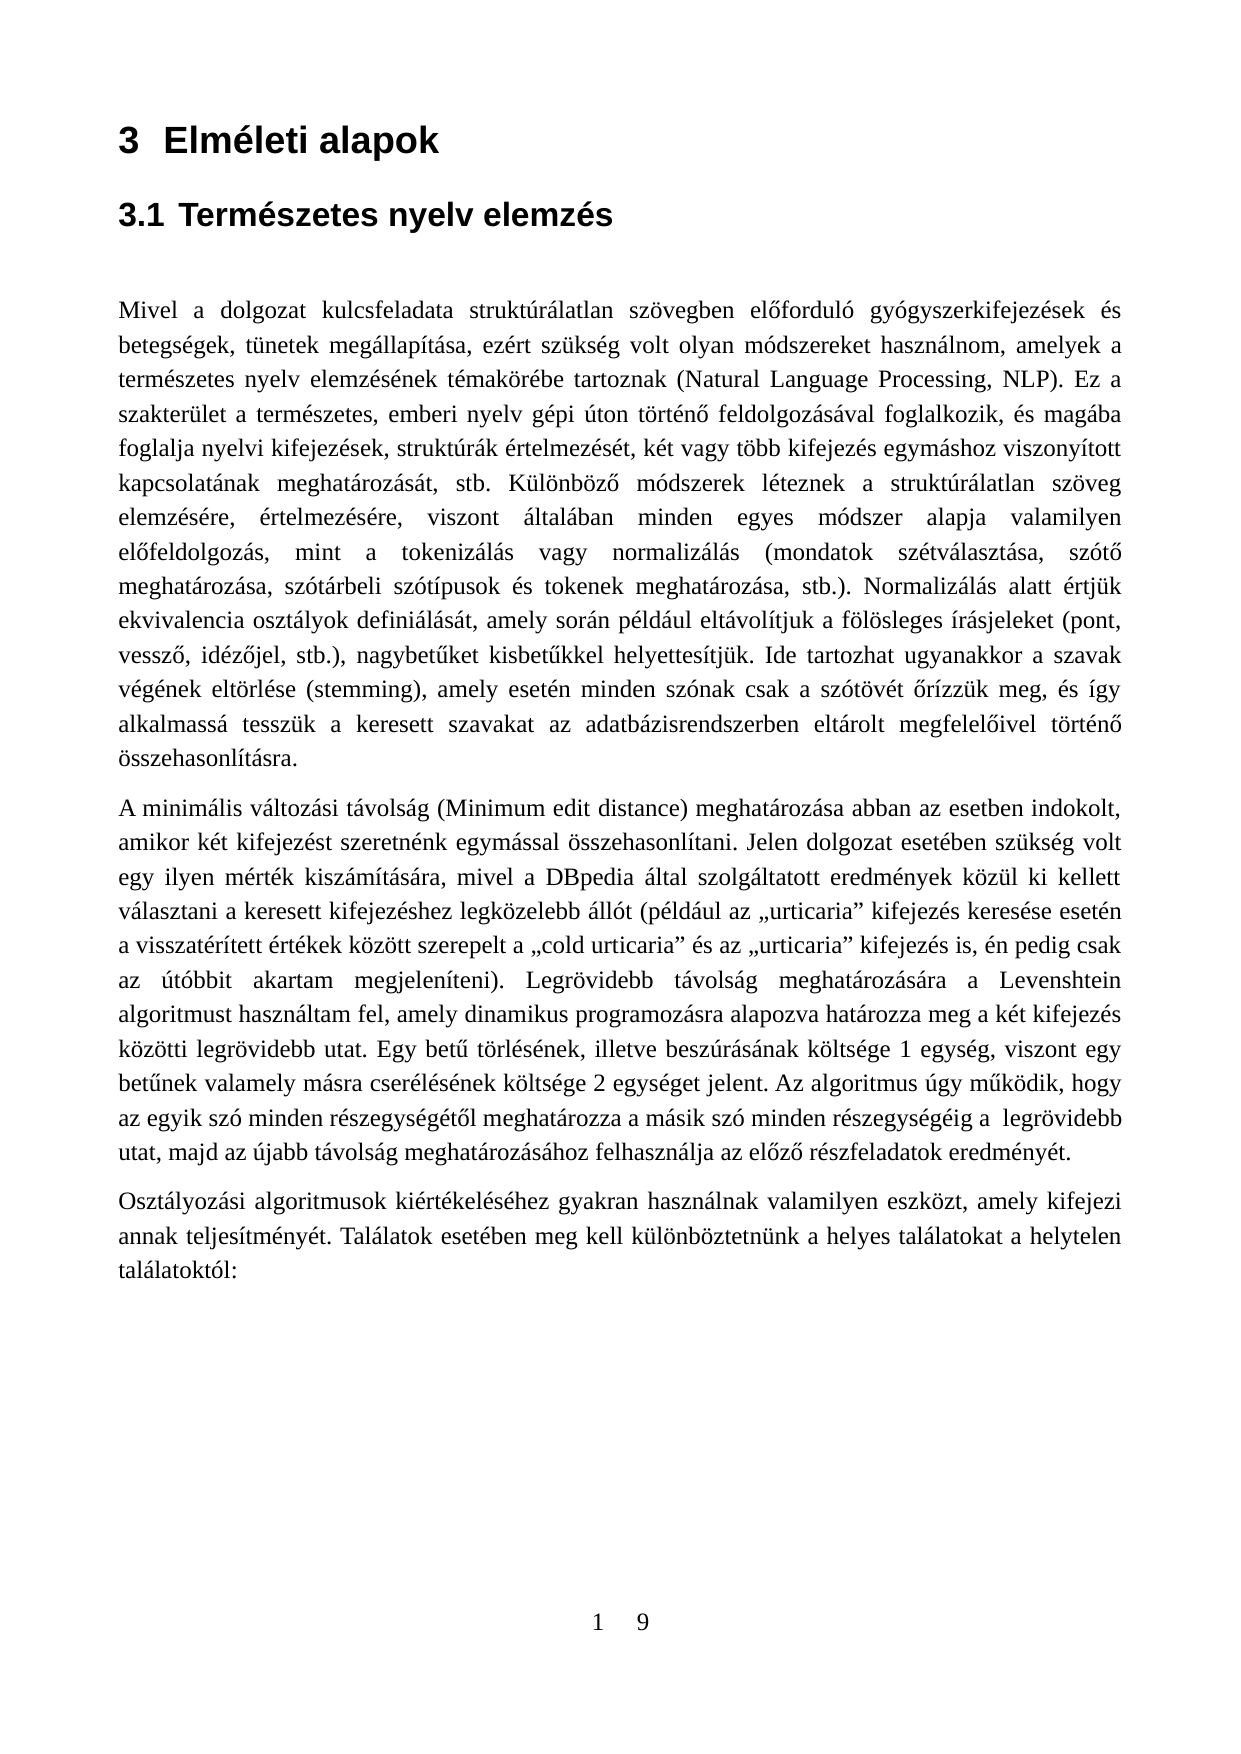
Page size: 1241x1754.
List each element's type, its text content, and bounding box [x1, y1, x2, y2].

subtitle Osztályozási algoritmusok kiértékeléséhez gyakran használnak valamilyen eszközt, amely kifejezi annak teljesítményét. Találatok esetében meg kell különböztetnünk a helyes találatokat a helytelen találatoktól: [118, 1186, 1122, 1284]
subtitle Elméleti alapok [118, 118, 1122, 162]
subtitle Mivel a dolgozat kulcsfeladata struktúrálatlan szövegben előforduló gyógyszerkifejezések és betegségek, tünetek megállapítása, ezért szükség volt olyan módszereket használnom, amelyek a természetes nyelv elemzésének témakörébe tartoznak (Natural Language Processing, NLP). Ez a szakterület a természetes, emberi nyelv gépi úton történő feldolgozásával foglalkozik, és magába foglalja nyelvi kifejezések, struktúrák értelmezését, két vagy több kifejezés egymáshoz viszonyított kapcsolatának meghatározását, stb. Különböző módszerek léteznek a struktúrálatlan szöveg elemzésére, értelmezésére, viszont általában minden egyes módszer alapja valamilyen előfeldolgozás, mint a tokenizálás vagy normalizálás (mondatok szétválasztása, szótő meghatározása, szótárbeli szótípusok és tokenek meghatározása, stb.). Normalizálás alatt értjük ekvivalencia osztályok definiálását, amely során például eltávolítjuk a fölösleges írásjeleket (pont, vessző, idézőjel, stb.), nagybetűket kisbetűkkel helyettesítjük. Ide tartozhat ugyanakkor a szavak végének eltörlése (stemming), amely esetén minden szónak csak a szótövét őrízzük meg, és így alkalmassá tesszük a keresett szavakat az adatbázisrendszerben eltárolt megfelelőivel történő összehasonlításra. [118, 295, 1122, 772]
subtitle Természetes nyelv elemzés [118, 195, 1122, 234]
subtitle A minimális változási távolság (Minimum edit distance) meghatározása abban az esetben indokolt, amikor két kifejezést szeretnénk egymással összehasonlítani. Jelen dolgozat esetében szükség volt egy ilyen mérték kiszámítására, mivel a DBpedia által szolgáltatott eredmények közül ki kellett választani a keresett kifejezéshez legközelebb állót (például az „urticaria” kifejezés keresése esetén a visszatérített értékek között szerepelt a „cold urticaria” és az „urticaria” kifejezés is, én pedig csak az útóbbit akartam megjeleníteni). Legrövidebb távolság meghatározására a Levenshtein algoritmust használtam fel, amely dinamikus programozásra alapozva határozza meg a két kifejezés közötti legrövidebb utat. Egy betű törlésének, illetve beszúrásának költsége 1 egység, viszont egy betűnek valamely másra cserélésének költsége 2 egységet jelent. Az algoritmus úgy működik, hogy az egyik szó minden részegységétől meghatározza a másik szó minden részegységéig a legrövidebb utat, majd az újabb távolság meghatározásához felhasználja az előző részfeladatok eredményét. [118, 793, 1122, 1166]
